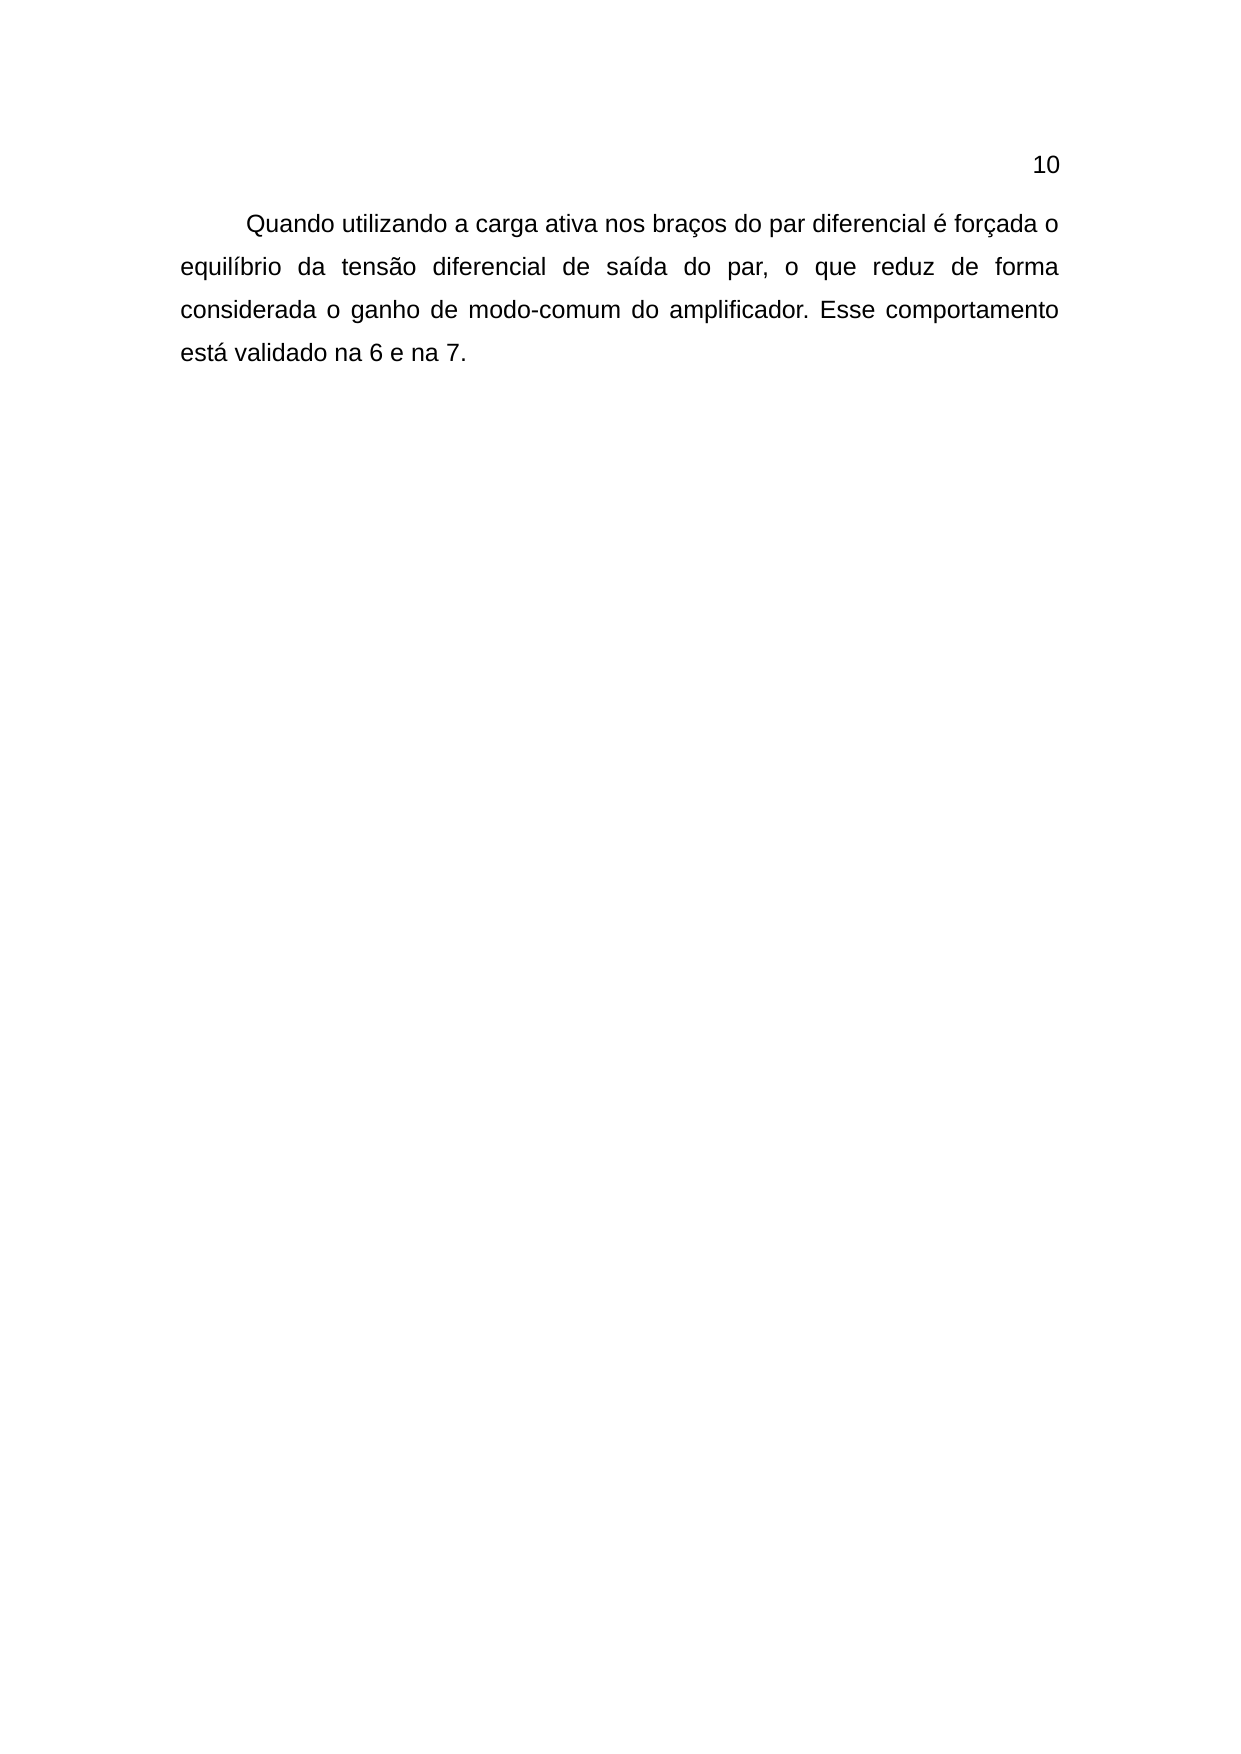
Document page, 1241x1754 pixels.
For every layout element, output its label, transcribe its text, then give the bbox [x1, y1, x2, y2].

text Quando utilizando a carga ativa nos braços do par diferencial é forçada o equilíbrio da tensão diferencial de saída do par, o que reduz de forma considerada o ganho de modo-comum do amplificador. Esse comportamento está validado na Tabela 6 e na Tabela 7. [180, 209, 1060, 367]
